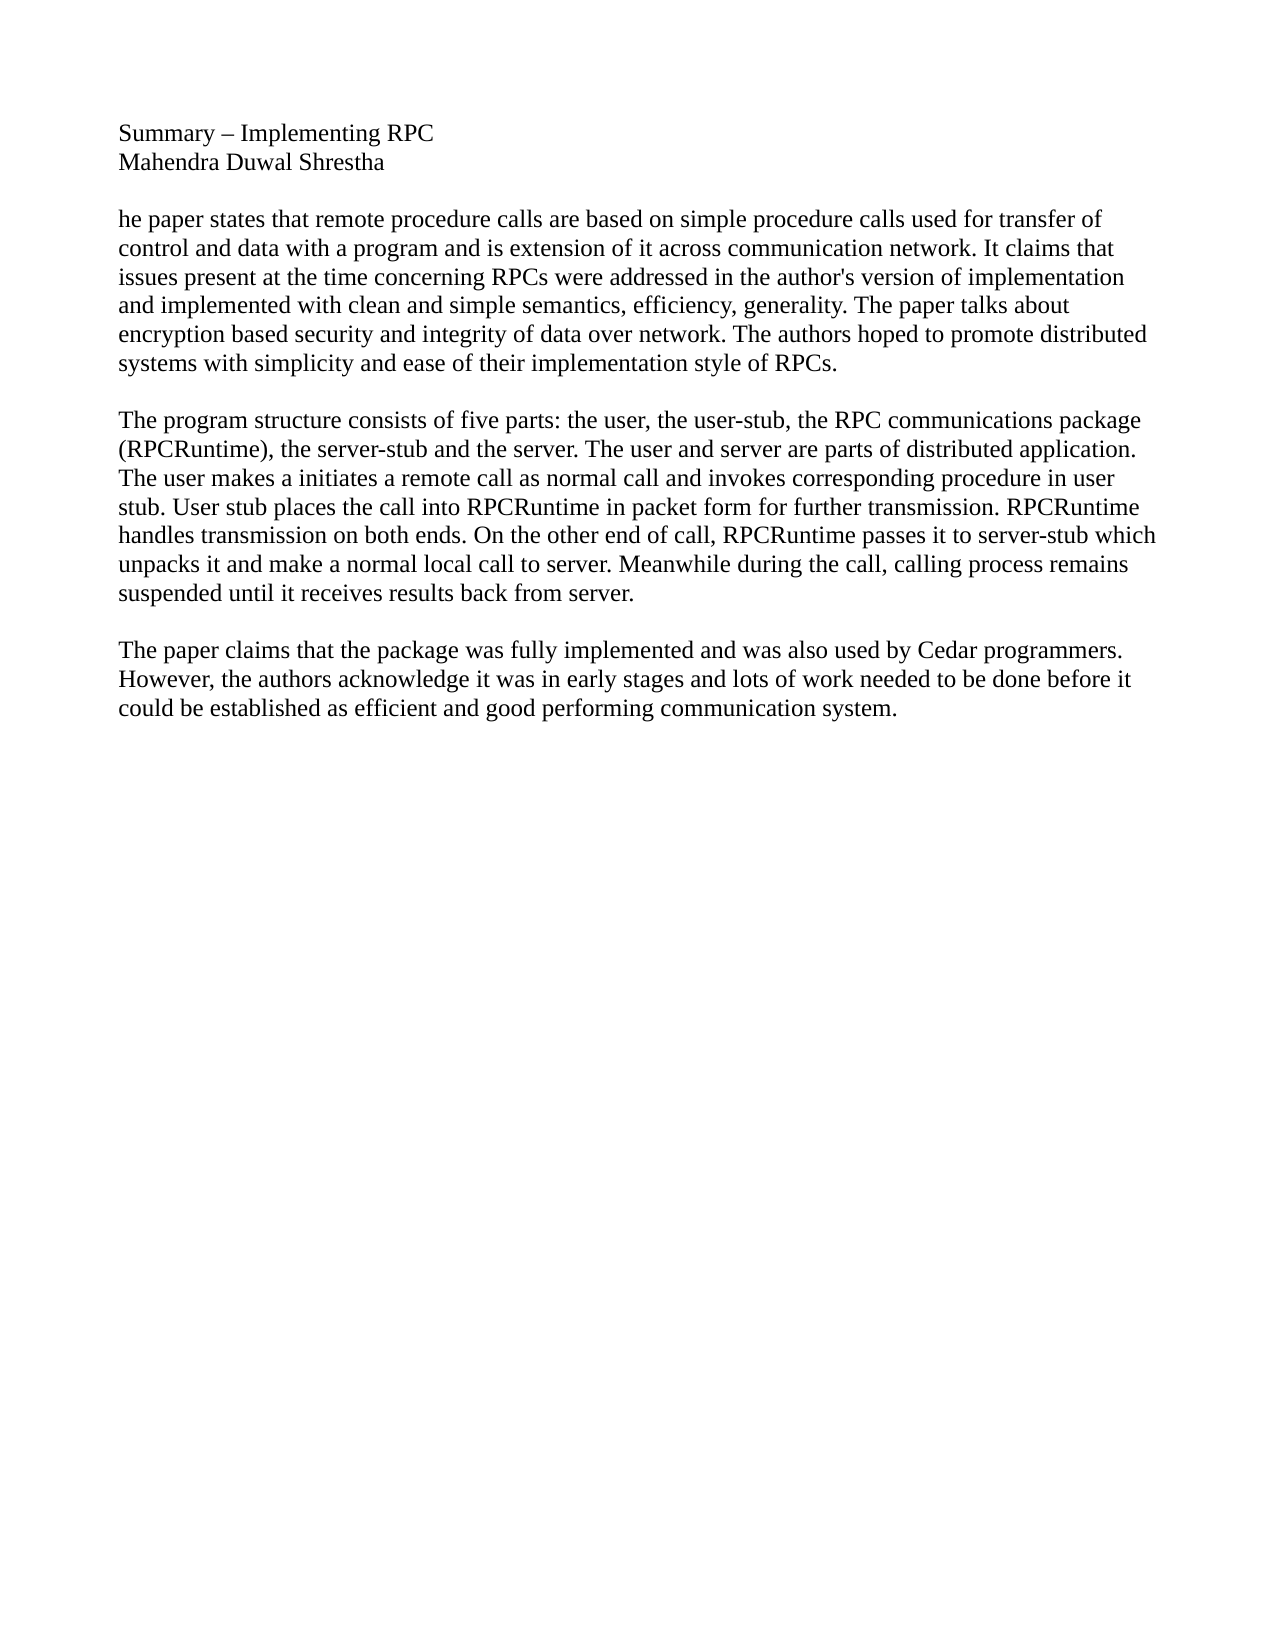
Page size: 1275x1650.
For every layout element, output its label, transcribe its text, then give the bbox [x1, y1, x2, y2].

text Summary – Implementing RPC [118, 118, 1157, 147]
text Mahendra Duwal Shrestha [118, 147, 1157, 176]
text The program structure consists of five parts: the user, the user-stub, the RPC communications package (RPCRuntime), the server-stub and the server. The user and server are parts of distributed application. The user makes a initiates a remote call as normal call and invokes corresponding procedure in user stub. User stub places the call into RPCRuntime in packet form for further transmission. RPCRuntime handles transmission on both ends. On the other end of call, RPCRuntime passes it to server-stub which unpacks it and make a normal local call to server. Meanwhile during the call, calling process remains suspended until it receives results back from server. [118, 406, 1157, 607]
text The paper claims that the package was fully implemented and was also used by Cedar programmers. However, the authors acknowledge it was in early stages and lots of work needed to be done before it could be established as efficient and good performing communication system. [118, 636, 1157, 722]
text he paper states that remote procedure calls are based on simple procedure calls used for transfer of control and data with a program and is extension of it across communication network. It claims that issues present at the time concerning RPCs were addressed in the author's version of implementation and implemented with clean and simple semantics, efficiency, generality. The paper talks about encryption based security and integrity of data over network. The authors hoped to promote distributed systems with simplicity and ease of their implementation style of RPCs. [118, 204, 1157, 377]
